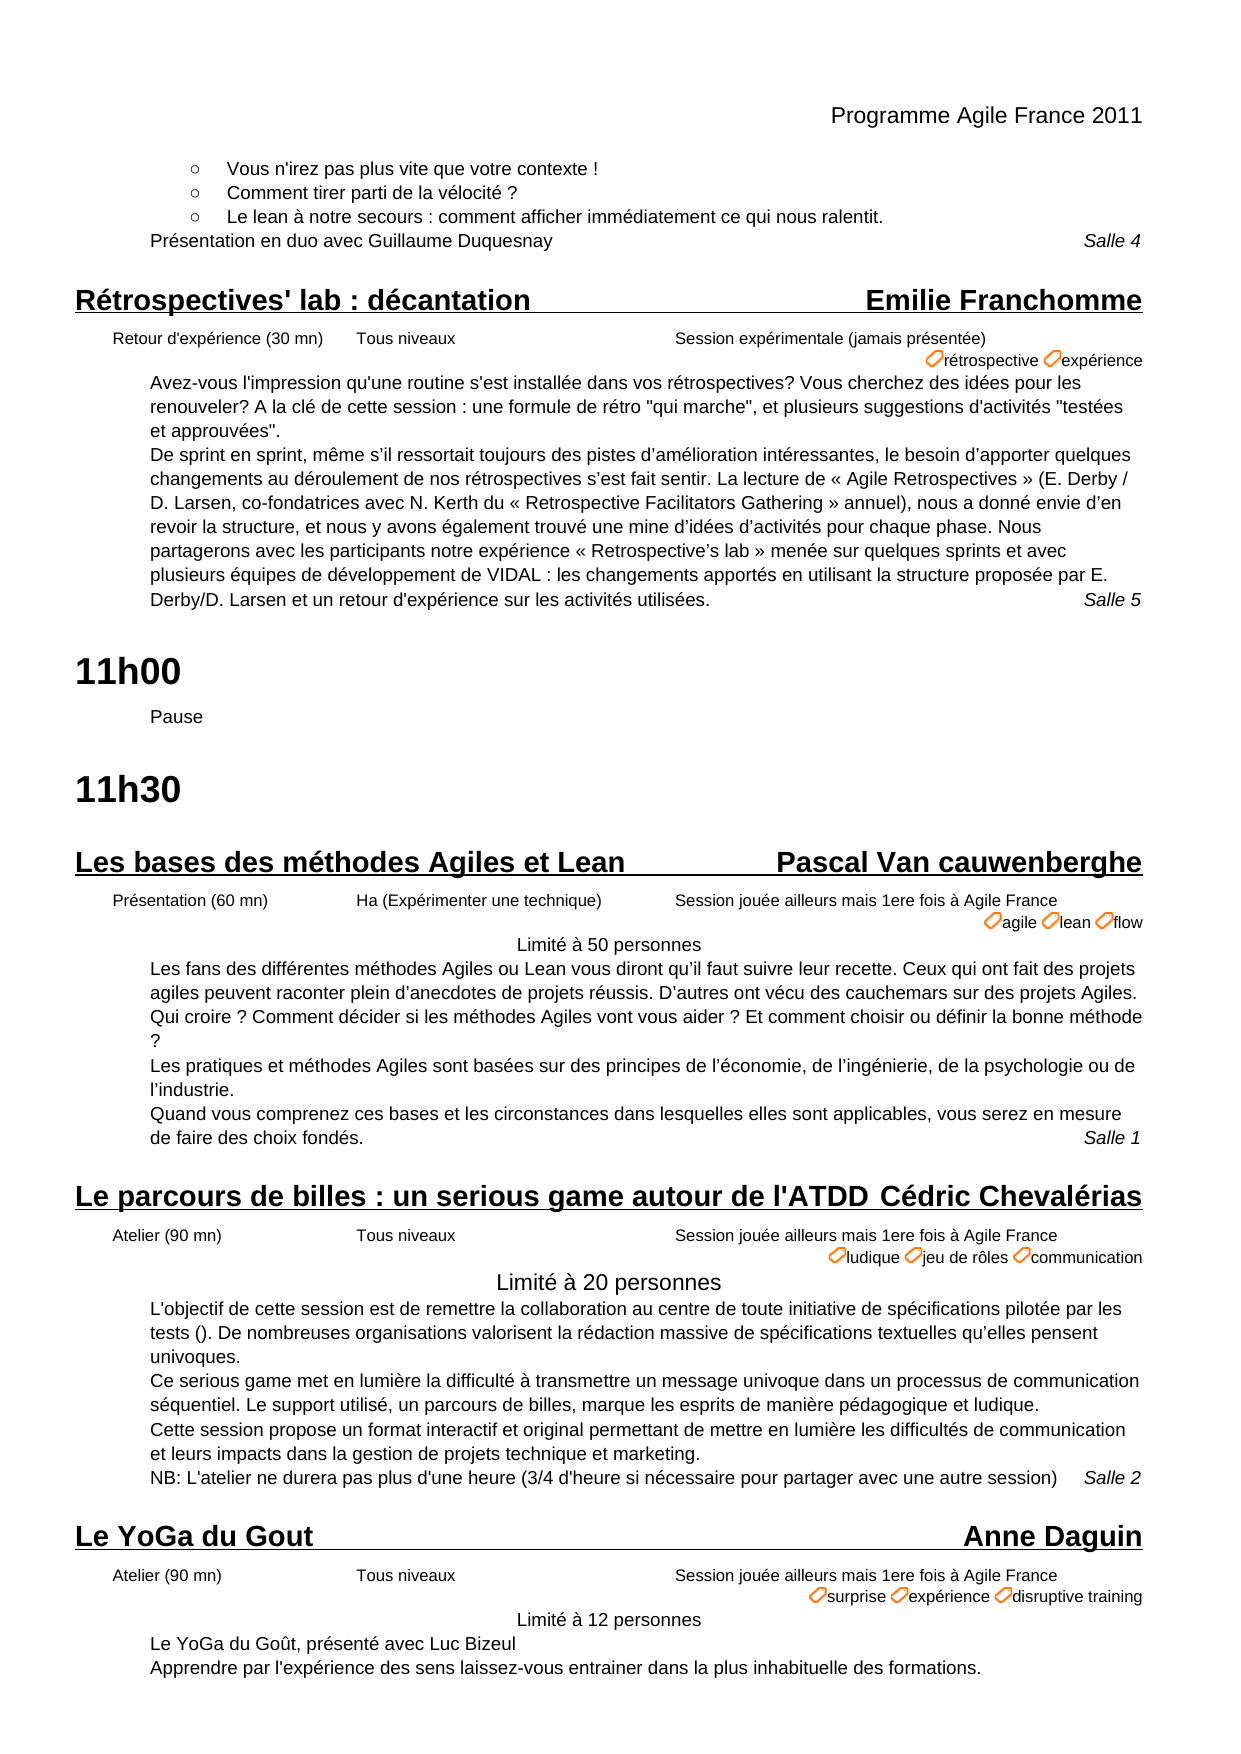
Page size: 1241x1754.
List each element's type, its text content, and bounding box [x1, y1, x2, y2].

subtitle 11h30 [75, 768, 1143, 810]
text Retour d'expérience (30 mn) Tous niveaux Session expérimentale (jamais présentée) [75, 329, 1143, 348]
text Apprendre par l'expérience des sens laissez-vous entrainer dans la plus inhabituelle des formations. [150, 1657, 1143, 1678]
text Limité à 50 personnes [75, 935, 1143, 956]
picture [809, 1587, 827, 1603]
text Ce serious game met en lumière la difficulté à transmettre un message univoque dans un processus de communication séquentiel. Le support utilisé, un parcours de billes, marque les esprits de manière pédagogique et ludique. [150, 1371, 1143, 1416]
subtitle Le YoGa du Gout Anne Daguin [75, 1520, 1143, 1549]
subtitle Le parcours de billes : un serious game autour de l'ATDD Cédric Chevalérias [75, 1180, 1143, 1209]
picture [994, 1587, 1013, 1603]
text Les fans des différentes méthodes Agiles ou Lean vous diront qu’il faut suivre leur recette. Ceux qui ont fait des projets agiles peuvent raconter plein d’anecdotes de projets réussis. D’autres ont vécu des cauchemars sur des projets Agiles. [150, 959, 1143, 1004]
text Pause [150, 707, 1143, 728]
picture [1013, 1247, 1031, 1263]
text NB: L'atelier ne durera pas plus d'une heure (3/4 d'heure si nécessaire pour partager avec une autre session) Salle 2 [150, 1467, 1143, 1488]
subtitle Rétrospectives' lab : décantation Emilie Franchomme [75, 283, 1143, 312]
picture [1095, 912, 1113, 929]
text De sprint en sprint, même s’il ressortait toujours des pistes d’amélioration intéressantes, le besoin d’apporter quelques changements au déroulement de nos rétrospectives s’est fait sentir. La lecture de « Agile Retrospectives » (E. Derby / D. Larsen, co-fondatrices avec N. Kerth du « Retrospective Facilitators Gathering » annuel), nous a donné envie d’en revoir la structure, et nous y avons également trouvé une mine d’idées d’activités pour chaque phase. Nous partagerons avec les participants notre expérience « Retrospective’s lab » menée sur quelques sprints et avec plusieurs équipes de développement de VIDAL : les changements apportés en utilisant la structure proposée par E. Derby/D. Larsen et un retour d'expérience sur les activités utilisées. Salle 5 [150, 444, 1143, 610]
picture [828, 1247, 847, 1263]
picture [1043, 350, 1062, 367]
text Atelier (90 mn) Tous niveaux Session jouée ailleurs mais 1ere fois à Agile France [75, 1226, 1143, 1245]
text surprise expérience disruptive training [75, 1587, 1143, 1606]
picture [904, 1247, 923, 1263]
picture [1041, 912, 1060, 929]
list Comment tirer parti de la vélocité ? [189, 182, 1143, 203]
list Le lean à notre secours : comment afficher immédiatement ce qui nous ralentit. [189, 206, 1143, 227]
text Le YoGa du Goût, présenté avec Luc Bizeul [150, 1633, 1143, 1654]
text Limité à 12 personnes [75, 1609, 1143, 1630]
text agile lean flow [75, 913, 1143, 932]
picture [925, 350, 944, 367]
text Présentation (60 mn) Ha (Expérimenter une technique) Session jouée ailleurs mais 1ere fois à Agile France [75, 892, 1143, 910]
picture [890, 1587, 909, 1603]
text rétrospective expérience [75, 351, 1143, 370]
text L'objectif de cette session est de remettre la collaboration au centre de toute initiative de spécifications pilotée par les tests (). De nombreuses organisations valorisent la rédaction massive de spécifications textuelles qu’elles pensent univoques. [150, 1299, 1143, 1368]
subtitle 11h00 [75, 651, 1143, 692]
text Présentation en duo avec Guillaume Duquesnay Salle 4 [150, 230, 1143, 251]
picture [984, 912, 1002, 929]
text Atelier (90 mn) Tous niveaux Session jouée ailleurs mais 1ere fois à Agile France [75, 1566, 1143, 1585]
list Vous n'irez pas plus vite que votre contexte ! [189, 158, 1143, 179]
text Avez-vous l'impression qu'une routine s'est installée dans vos rétrospectives? Vous cherchez des idées pour les renouveler? A la clé de cette session : une formule de rétro "qui marche", et plusieurs suggestions d'activités "testées et approuvées". [150, 372, 1143, 441]
text Quand vous comprenez ces bases et les circonstances dans lesquelles elles sont applicables, vous serez en mesure de faire des choix fondés. Salle 1 [150, 1103, 1143, 1148]
subtitle Les bases des méthodes Agiles et Lean Pascal Van cauwenberghe [75, 846, 1143, 874]
text Limité à 20 personnes [75, 1269, 1143, 1295]
text Cette session propose un format interactif et original permettant de mettre en lumière les difficultés de communication et leurs impacts dans la gestion de projets technique et marketing. [150, 1419, 1143, 1464]
text ludique jeu de rôles communication [75, 1247, 1143, 1267]
text Qui croire ? Comment décider si les méthodes Agiles vont vous aider ? Et comment choisir ou définir la bonne méthode ? [150, 1007, 1143, 1052]
text Les pratiques et méthodes Agiles sont basées sur des principes de l’économie, de l’ingénierie, de la psychologie ou de l’industrie. [150, 1055, 1143, 1100]
